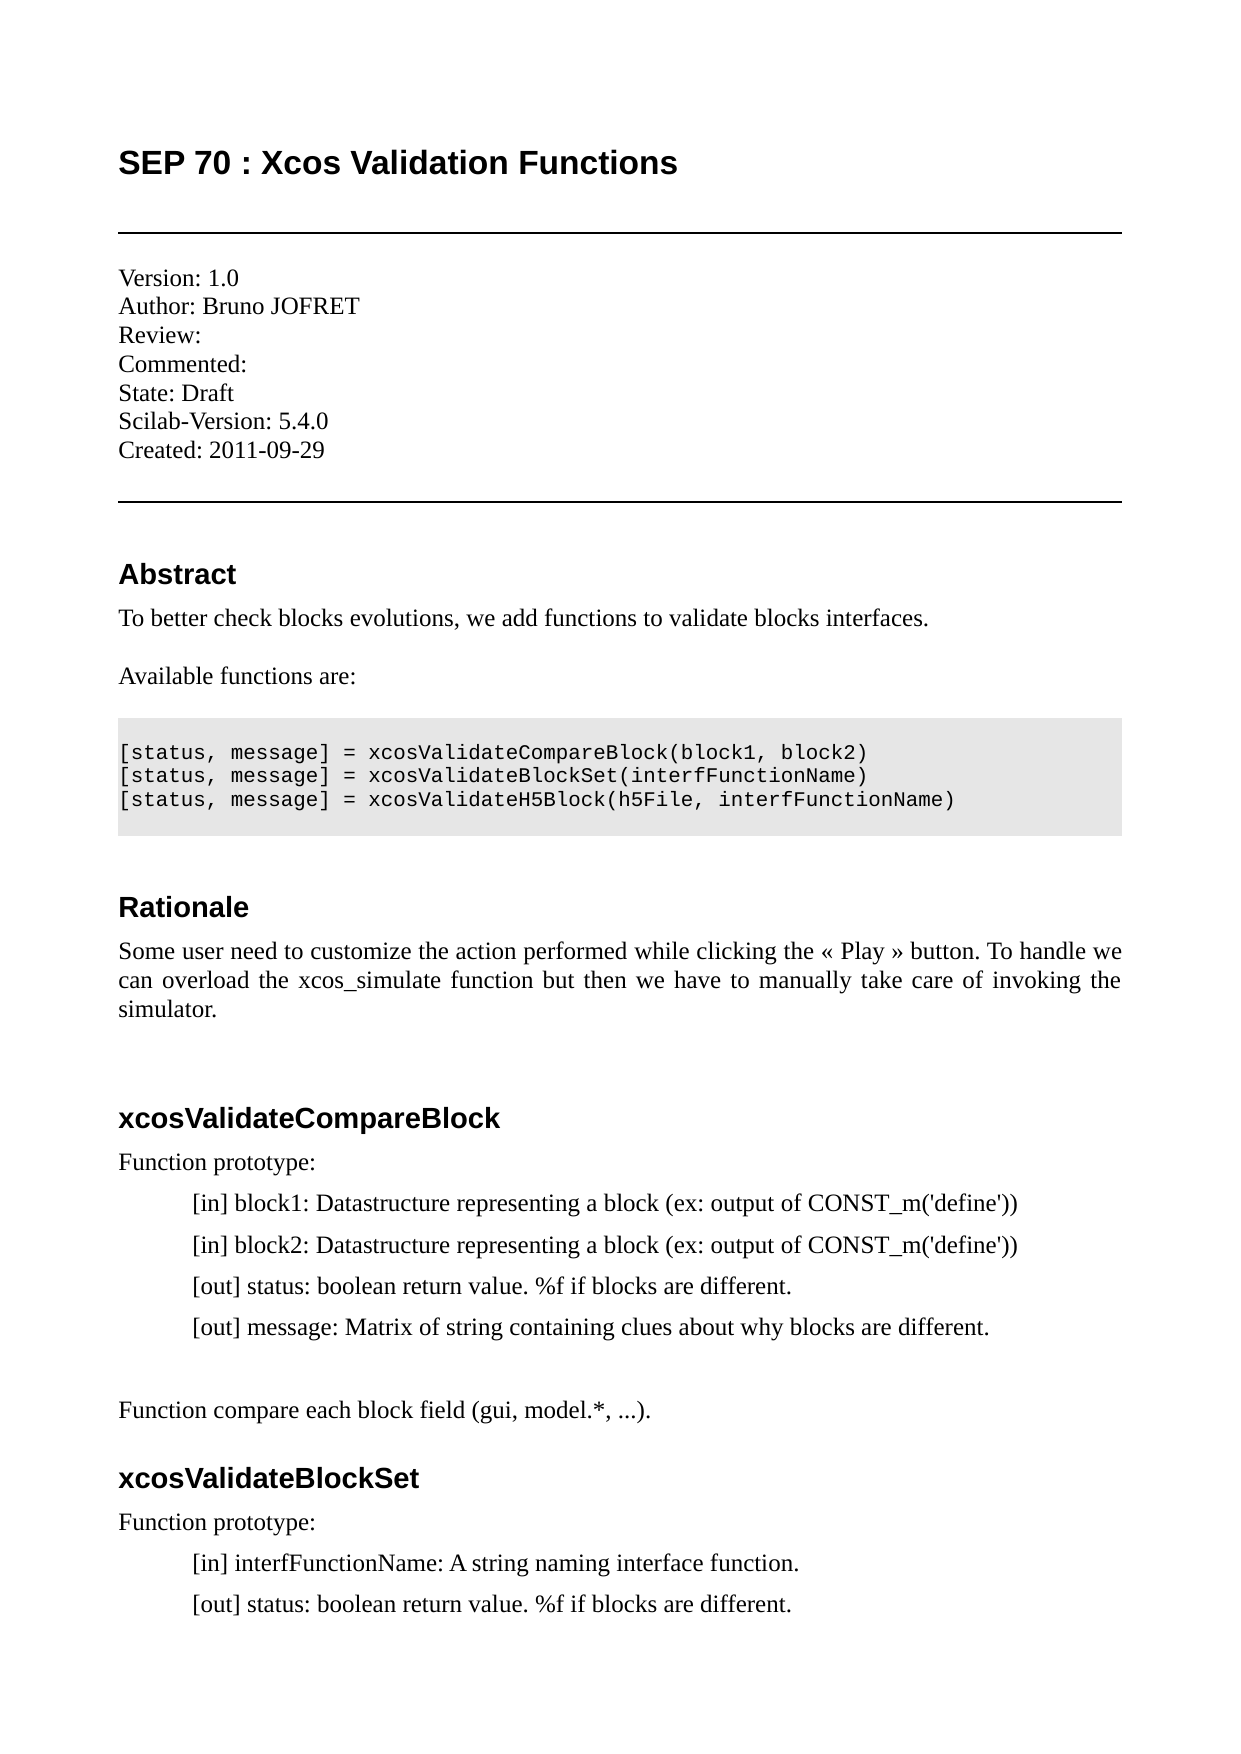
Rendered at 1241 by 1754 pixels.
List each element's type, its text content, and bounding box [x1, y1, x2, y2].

text Function prototype: [118, 1147, 1122, 1176]
text [out] status: boolean return value. %f if blocks are different. [118, 1589, 1122, 1618]
text [status, message] = xcosValidateBlockSet(interfFunctionName) [118, 766, 1122, 789]
text Function prototype: [118, 1507, 1122, 1536]
subtitle xcosValidateCompareBlock [118, 1101, 1122, 1135]
text Scilab-Version: 5.4.0 [118, 406, 1122, 435]
subtitle SEP 70 : Xcos Validation Functions [118, 143, 1122, 182]
text [in] interfFunctionName: A string naming interface function. [118, 1548, 1122, 1577]
text [status, message] = xcosValidateH5Block(h5File, interfFunctionName) [118, 789, 1122, 813]
text Review: [118, 320, 1122, 349]
text Function compare each block field (gui, model.*, ...). [118, 1395, 1122, 1423]
text State: Draft [118, 378, 1122, 406]
text [status, message] = xcosValidateCompareBlock(block1, block2) [118, 742, 1122, 766]
text Some user need to customize the action performed while clicking the « Play » button. To handle we can overload the xcos_simulate function but then we have to manually take care of invoking the simulator. [118, 936, 1122, 1022]
text [in] block1: Datastructure representing a block (ex: output of CONST_m('define')) [118, 1188, 1122, 1217]
text Created: 2011-09-29 [118, 435, 1122, 464]
subtitle xcosValidateBlockSet [118, 1461, 1122, 1494]
text [out] message: Matrix of string containing clues about why blocks are different. [118, 1312, 1122, 1341]
text To better check blocks evolutions, we add functions to validate blocks interfaces. [118, 603, 1122, 632]
text [in] block2: Datastructure representing a block (ex: output of CONST_m('define')) [118, 1230, 1122, 1258]
text [out] status: boolean return value. %f if blocks are different. [118, 1271, 1122, 1300]
text Commented: [118, 349, 1122, 378]
text Available functions are: [118, 661, 1122, 689]
subtitle Abstract [118, 557, 1122, 591]
subtitle Rationale [118, 890, 1122, 924]
text Version: 1.0 [118, 263, 1122, 291]
text Author: Bruno JOFRET [118, 291, 1122, 320]
